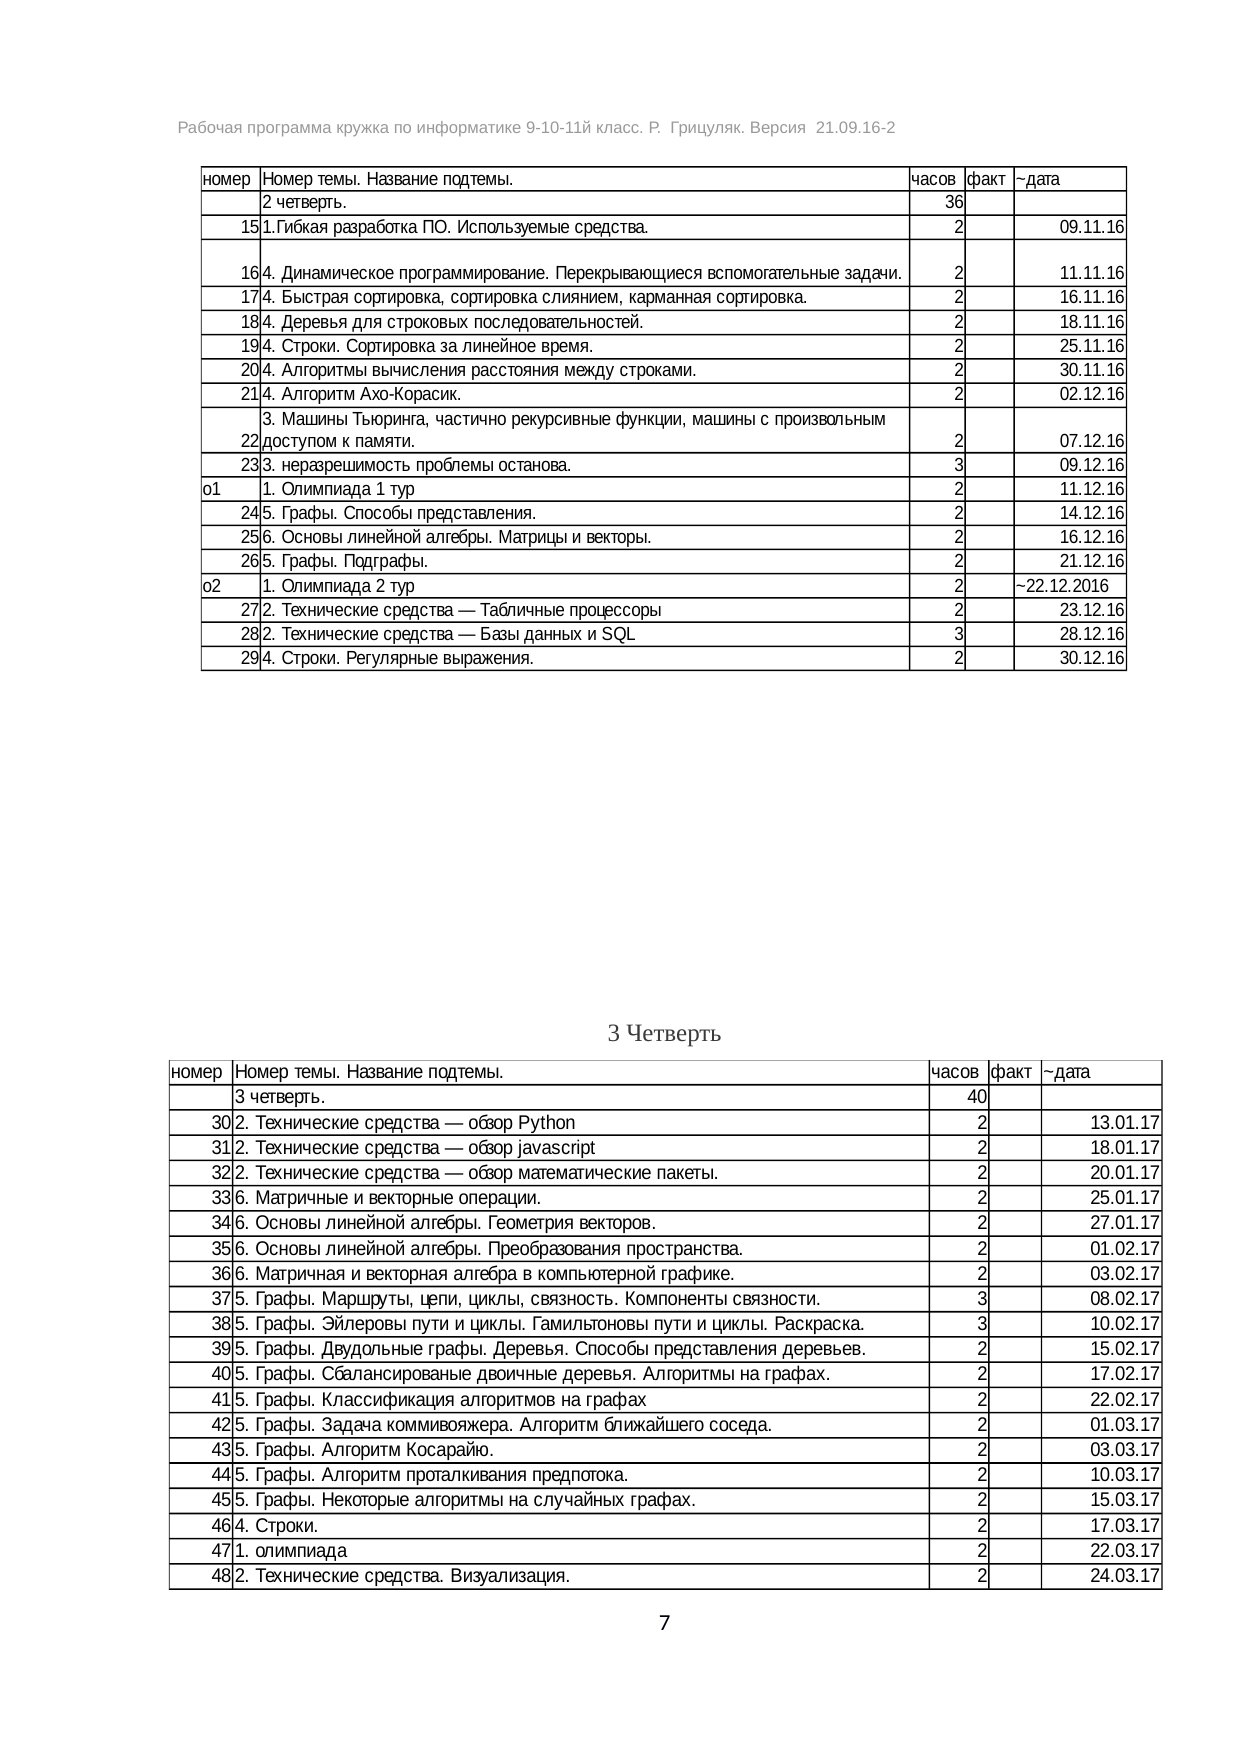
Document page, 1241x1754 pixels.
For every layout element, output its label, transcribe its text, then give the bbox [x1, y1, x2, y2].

text 3 Четверть [177, 1018, 1152, 1047]
